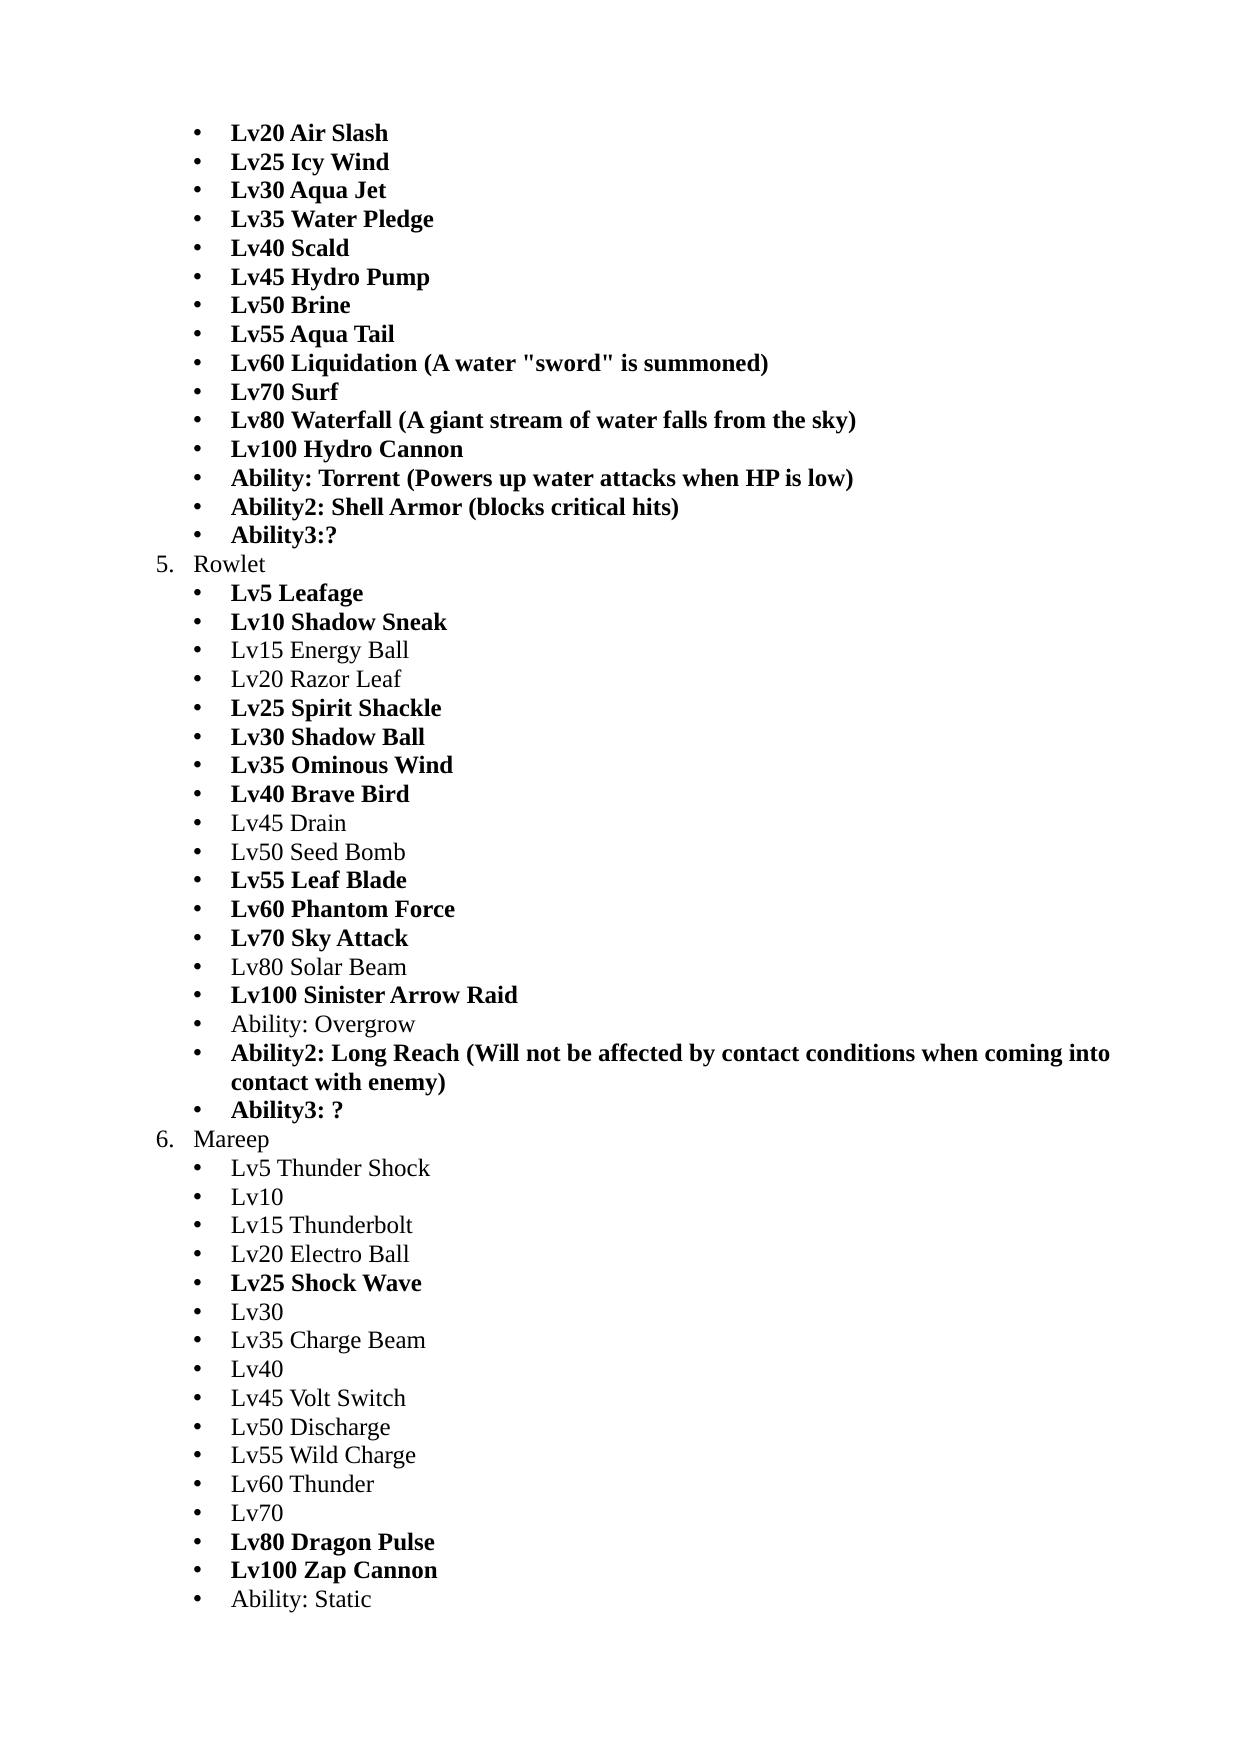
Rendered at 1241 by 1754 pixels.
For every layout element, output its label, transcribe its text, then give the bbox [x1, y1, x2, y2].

list Lv10 Shadow Sneak [193, 607, 1122, 636]
list Ability2: Long Reach (Will not be affected by contact conditions when coming into contact with enemy) [193, 1038, 1122, 1096]
list Lv30 Shadow Ball [193, 722, 1122, 751]
list Lv80 Waterfall (A giant stream of water falls from the sky) [193, 406, 1122, 434]
list Lv35 Water Pledge [193, 204, 1122, 233]
list Lv5 Thunder Shock [193, 1153, 1122, 1182]
list Lv30 [193, 1297, 1122, 1326]
list Lv45 Drain [193, 808, 1122, 837]
list Lv55 Aqua Tail [193, 319, 1122, 348]
list Lv15 Energy Ball [193, 636, 1122, 664]
list Ability: Torrent (Powers up water attacks when HP is low) [193, 463, 1122, 492]
list Lv15 Thunderbolt [193, 1211, 1122, 1239]
list Ability: Overgrow [193, 1009, 1122, 1038]
list Lv100 Zap Cannon [193, 1556, 1122, 1584]
list Lv80 Solar Beam [193, 952, 1122, 981]
list Ability: Static [193, 1584, 1122, 1613]
list Lv20 Electro Ball [193, 1239, 1122, 1268]
list Lv100 Sinister Arrow Raid [193, 981, 1122, 1009]
list Ability3: ? [193, 1096, 1122, 1124]
list Lv45 Volt Switch [193, 1383, 1122, 1412]
list Lv50 Brine [193, 291, 1122, 319]
list Lv80 Dragon Pulse [193, 1527, 1122, 1556]
list Lv10 [193, 1182, 1122, 1211]
list Lv20 Air Slash [193, 118, 1122, 147]
list Lv55 Wild Charge [193, 1441, 1122, 1469]
list Lv35 Ominous Wind [193, 751, 1122, 779]
list Lv40 Brave Bird [193, 779, 1122, 808]
list Lv40 [193, 1354, 1122, 1383]
list Lv60 Thunder [193, 1469, 1122, 1498]
list Rowlet [156, 549, 1122, 578]
list Lv25 Spirit Shackle [193, 693, 1122, 722]
list Lv100 Hydro Cannon [193, 434, 1122, 463]
list Ability2: Shell Armor (blocks critical hits) [193, 492, 1122, 521]
list Lv70 [193, 1498, 1122, 1527]
list Lv60 Liquidation (A water "sword" is summoned) [193, 348, 1122, 377]
list Lv25 Shock Wave [193, 1268, 1122, 1297]
list Lv5 Leafage [193, 578, 1122, 607]
list Lv60 Phantom Force [193, 894, 1122, 923]
list Lv55 Leaf Blade [193, 866, 1122, 894]
list Lv20 Razor Leaf [193, 664, 1122, 693]
list Lv70 Surf [193, 377, 1122, 406]
list Lv50 Seed Bomb [193, 837, 1122, 866]
list Lv50 Discharge [193, 1412, 1122, 1441]
list Lv70 Sky Attack [193, 923, 1122, 952]
list Mareep [156, 1124, 1122, 1153]
list Ability3:? [193, 521, 1122, 549]
list Lv45 Hydro Pump [193, 262, 1122, 291]
list Lv40 Scald [193, 233, 1122, 262]
list Lv30 Aqua Jet [193, 176, 1122, 204]
list Lv35 Charge Beam [193, 1326, 1122, 1354]
list Lv25 Icy Wind [193, 147, 1122, 176]
